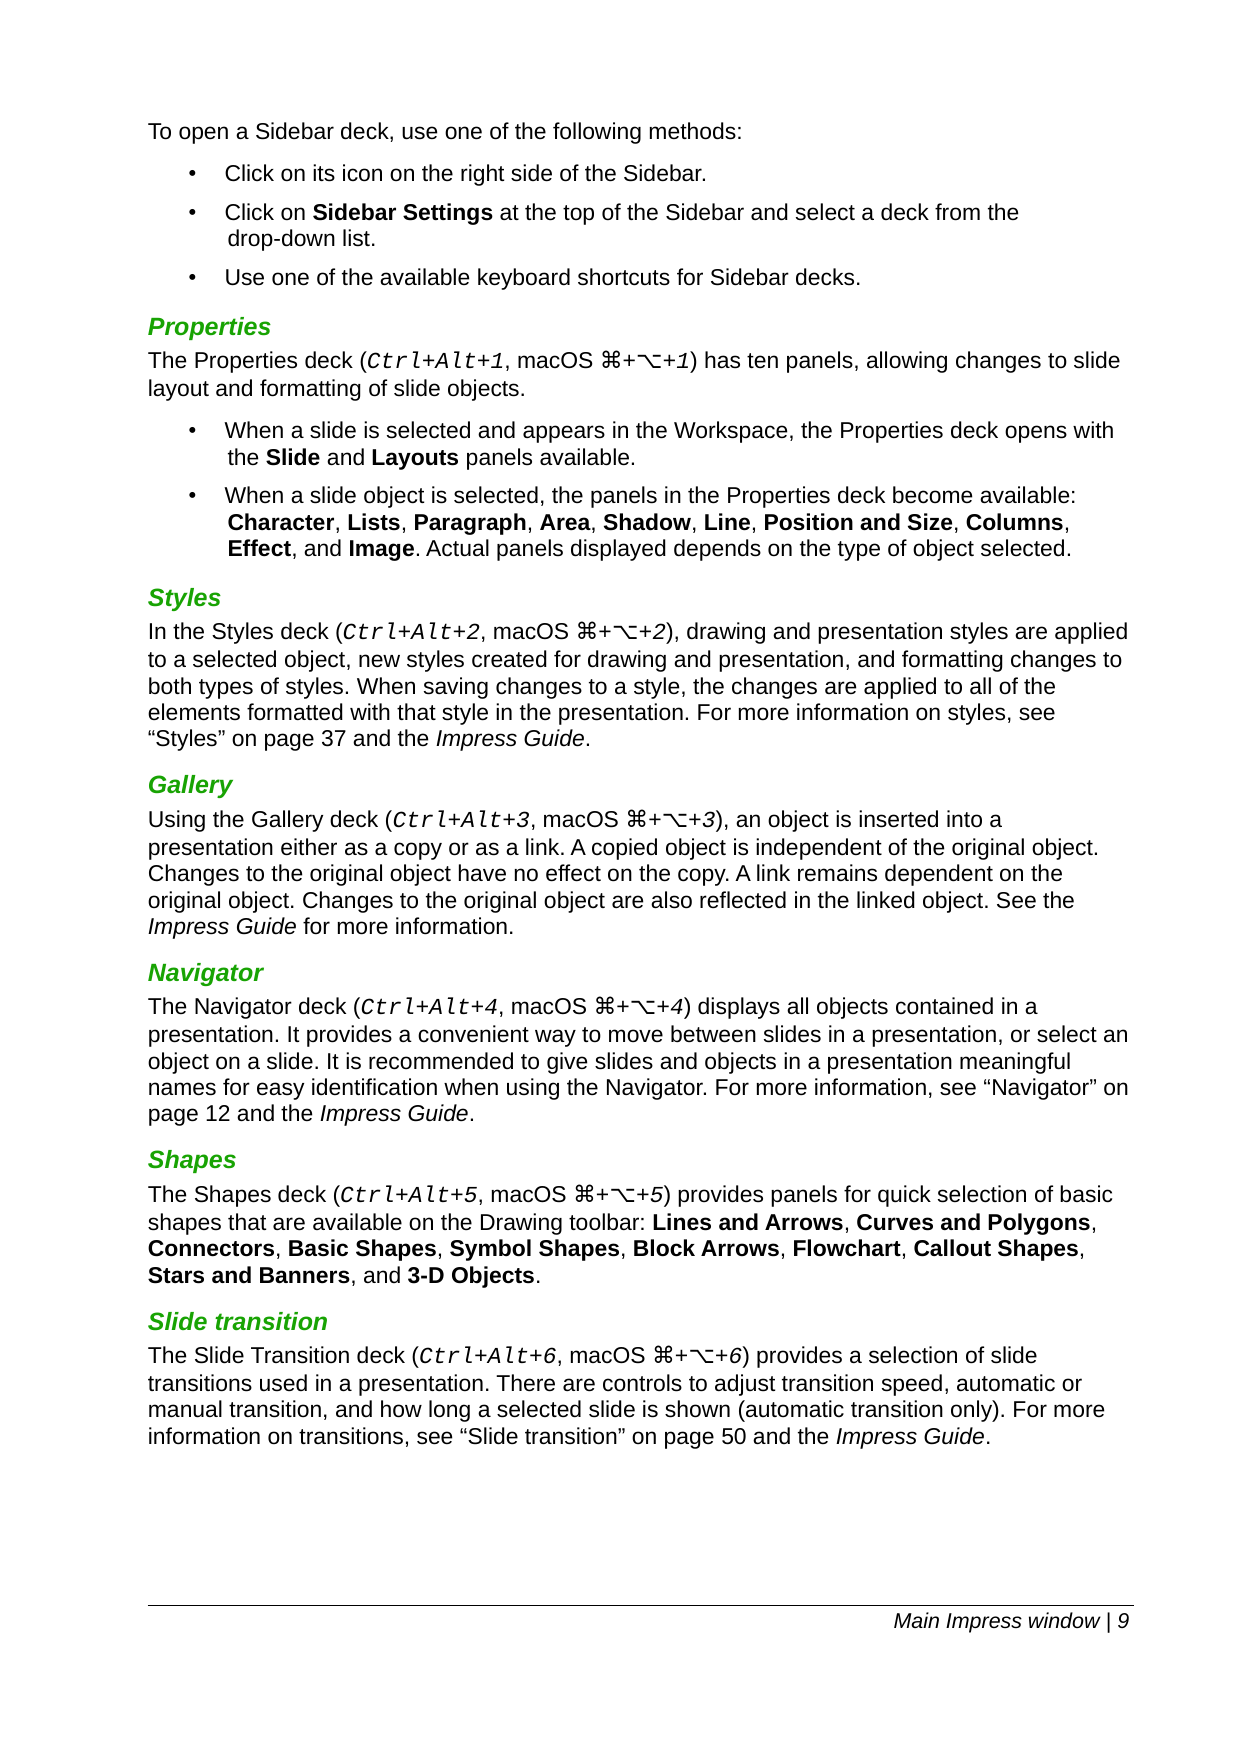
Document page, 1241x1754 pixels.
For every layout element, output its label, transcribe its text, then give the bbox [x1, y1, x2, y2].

text The Shapes deck (Ctrl+Alt+5, macOS ⌘+⌥+5) provides panels for quick selection of basic shapes that are available on the Drawing toolbar: Lines and Arrows, Curves and Polygons, Connectors, Basic Shapes, Symbol Shapes, Block Arrows, Flowchart, Callout Shapes, Stars and Banners, and 3‑D Objects. [148, 1181, 1134, 1288]
subtitle Shapes [148, 1146, 1134, 1174]
text The Slide Transition deck (Ctrl+Alt+6, macOS ⌘+⌥+6) provides a selection of slide transitions used in a presentation. There are controls to adjust transition speed, automatic or manual transition, and how long a selected slide is shown (automatic transition only). For more information on transitions, see “Slide transition” on page 50 and the Impress Guide. [148, 1342, 1134, 1449]
list When a slide object is selected, the panels in the Properties deck become available: Character, Lists, Paragraph, Area, Shadow, Line, Position and Size, Columns, Effect, and Image. Actual panels displayed depends on the type of object selected. [185, 479, 1134, 564]
text In the Styles deck (Ctrl+Alt+2, macOS ⌘+⌥+2), drawing and presentation styles are applied to a selected object, new styles created for drawing and presentation, and formatting changes to both types of styles. When saving changes to a style, the changes are applied to all of the elements formatted with that style in the presentation. For more information on styles, see “Styles” on page 37 and the Impress Guide. [148, 618, 1134, 752]
subtitle Slide transition [148, 1307, 1134, 1335]
list Use one of the available keyboard shortcuts for Sidebar decks. [185, 261, 1134, 293]
subtitle Properties [148, 312, 1134, 341]
subtitle Navigator [148, 958, 1134, 987]
list Click on its icon on the right side of the Sidebar. [185, 157, 1134, 186]
subtitle Styles [148, 583, 1134, 612]
list When a slide is selected and appears in the Workspace, the Properties deck opens with the Slide and Layouts panels available. [185, 414, 1134, 470]
text The Navigator deck (Ctrl+Alt+4, macOS ⌘+⌥+4) displays all objects contained in a presentation. It provides a convenient way to move between slides in a presentation, or select an object on a slide. It is recommended to give slides and objects in a presentation meaningful names for easy identification when using the Navigator. For more information, see “Navigator” on page 12 and the Impress Guide. [148, 993, 1134, 1127]
list Click on Sidebar Settings at the top of the Sidebar and select a deck from the drop‑down list. [185, 196, 1134, 251]
text To open a Sidebar deck, use one of the following methods: [148, 118, 1134, 144]
text The Properties deck (Ctrl+Alt+1, macOS ⌘+⌥+1) has ten panels, allowing changes to slide layout and formatting of slide objects. [148, 347, 1134, 402]
subtitle Gallery [148, 771, 1134, 799]
text Using the Gallery deck (Ctrl+Alt+3, macOS ⌘+⌥+3), an object is inserted into a presentation either as a copy or as a link. A copied object is independent of the original object. Changes to the original object have no effect on the copy. A link remains dependent on the original object. Changes to the original object are also reflected in the linked object. See the Impress Guide for more information. [148, 806, 1134, 939]
